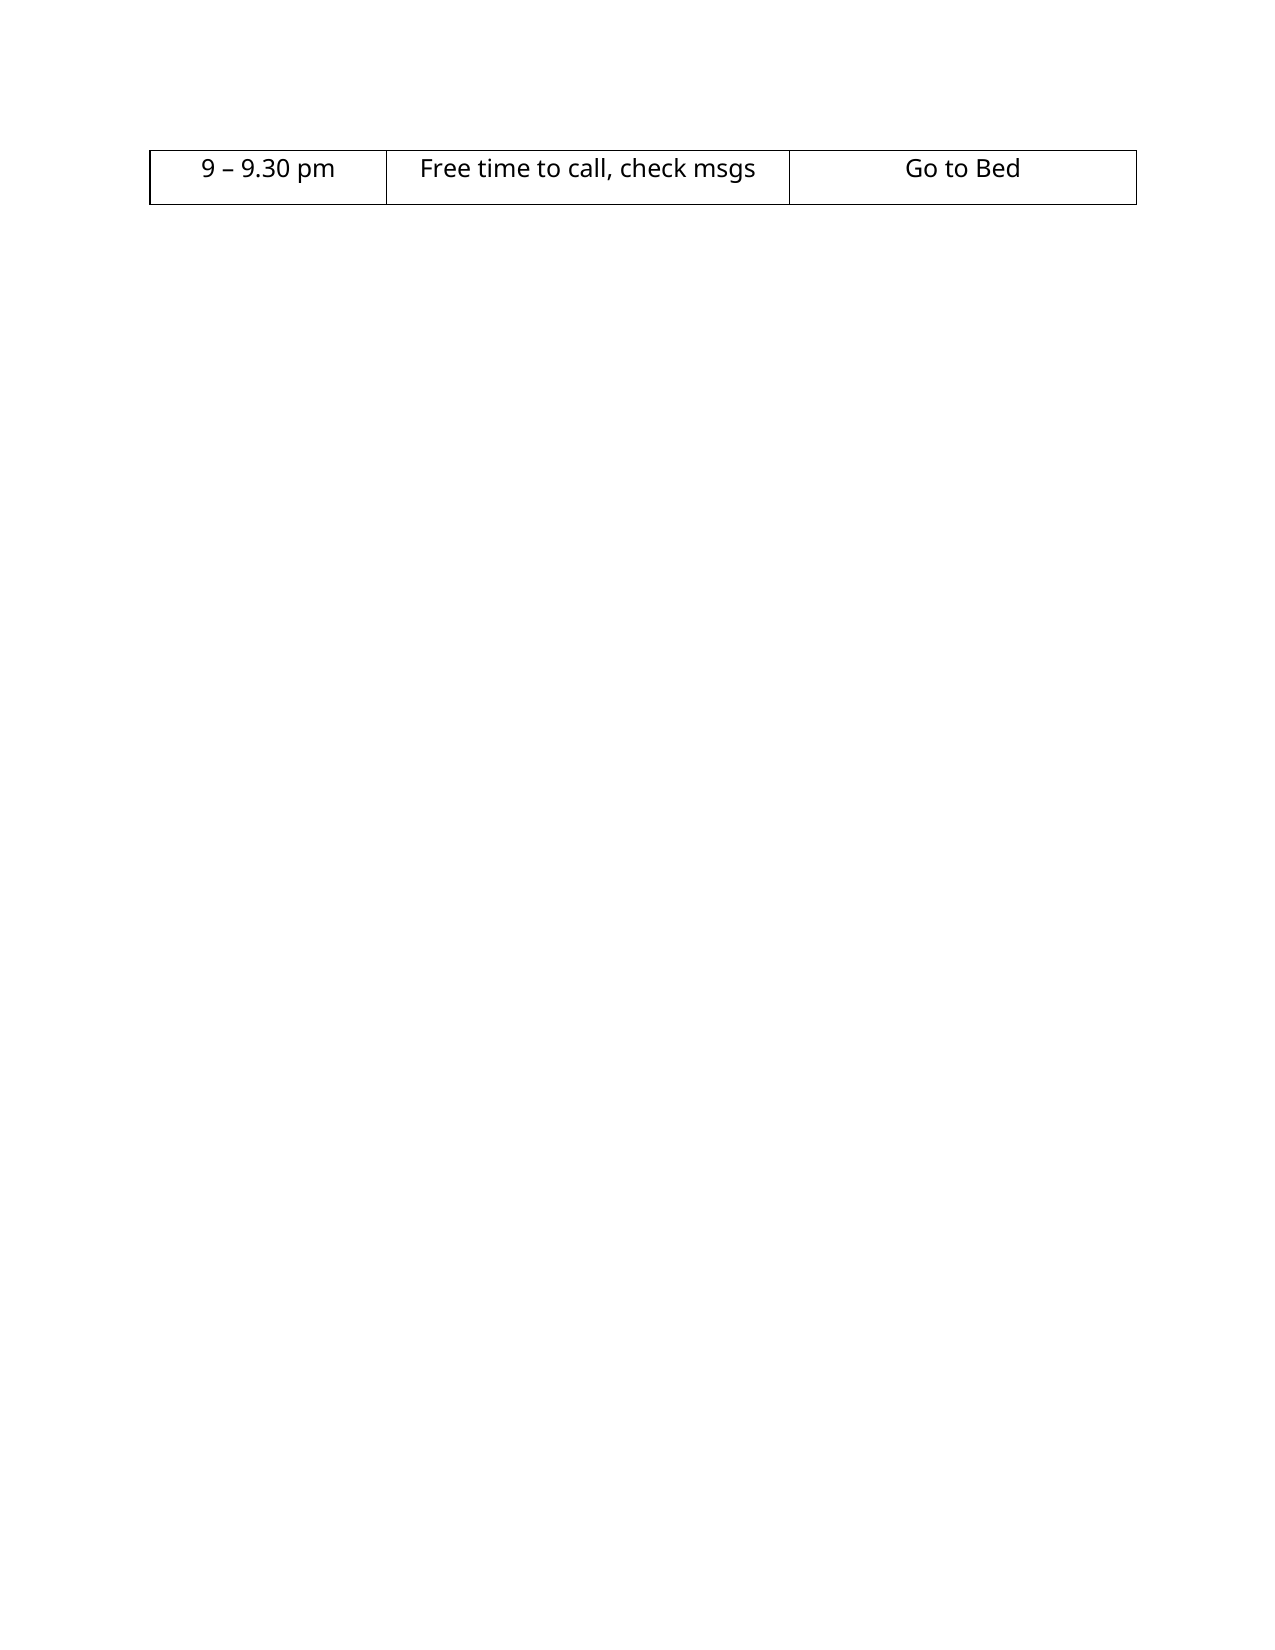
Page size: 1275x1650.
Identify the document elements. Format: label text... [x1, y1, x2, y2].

table_cell 9 – 9.30 pm [151, 151, 386, 204]
table_cell Go to Bed [790, 151, 1136, 204]
table_cell Free time to call, check msgs [387, 151, 789, 204]
